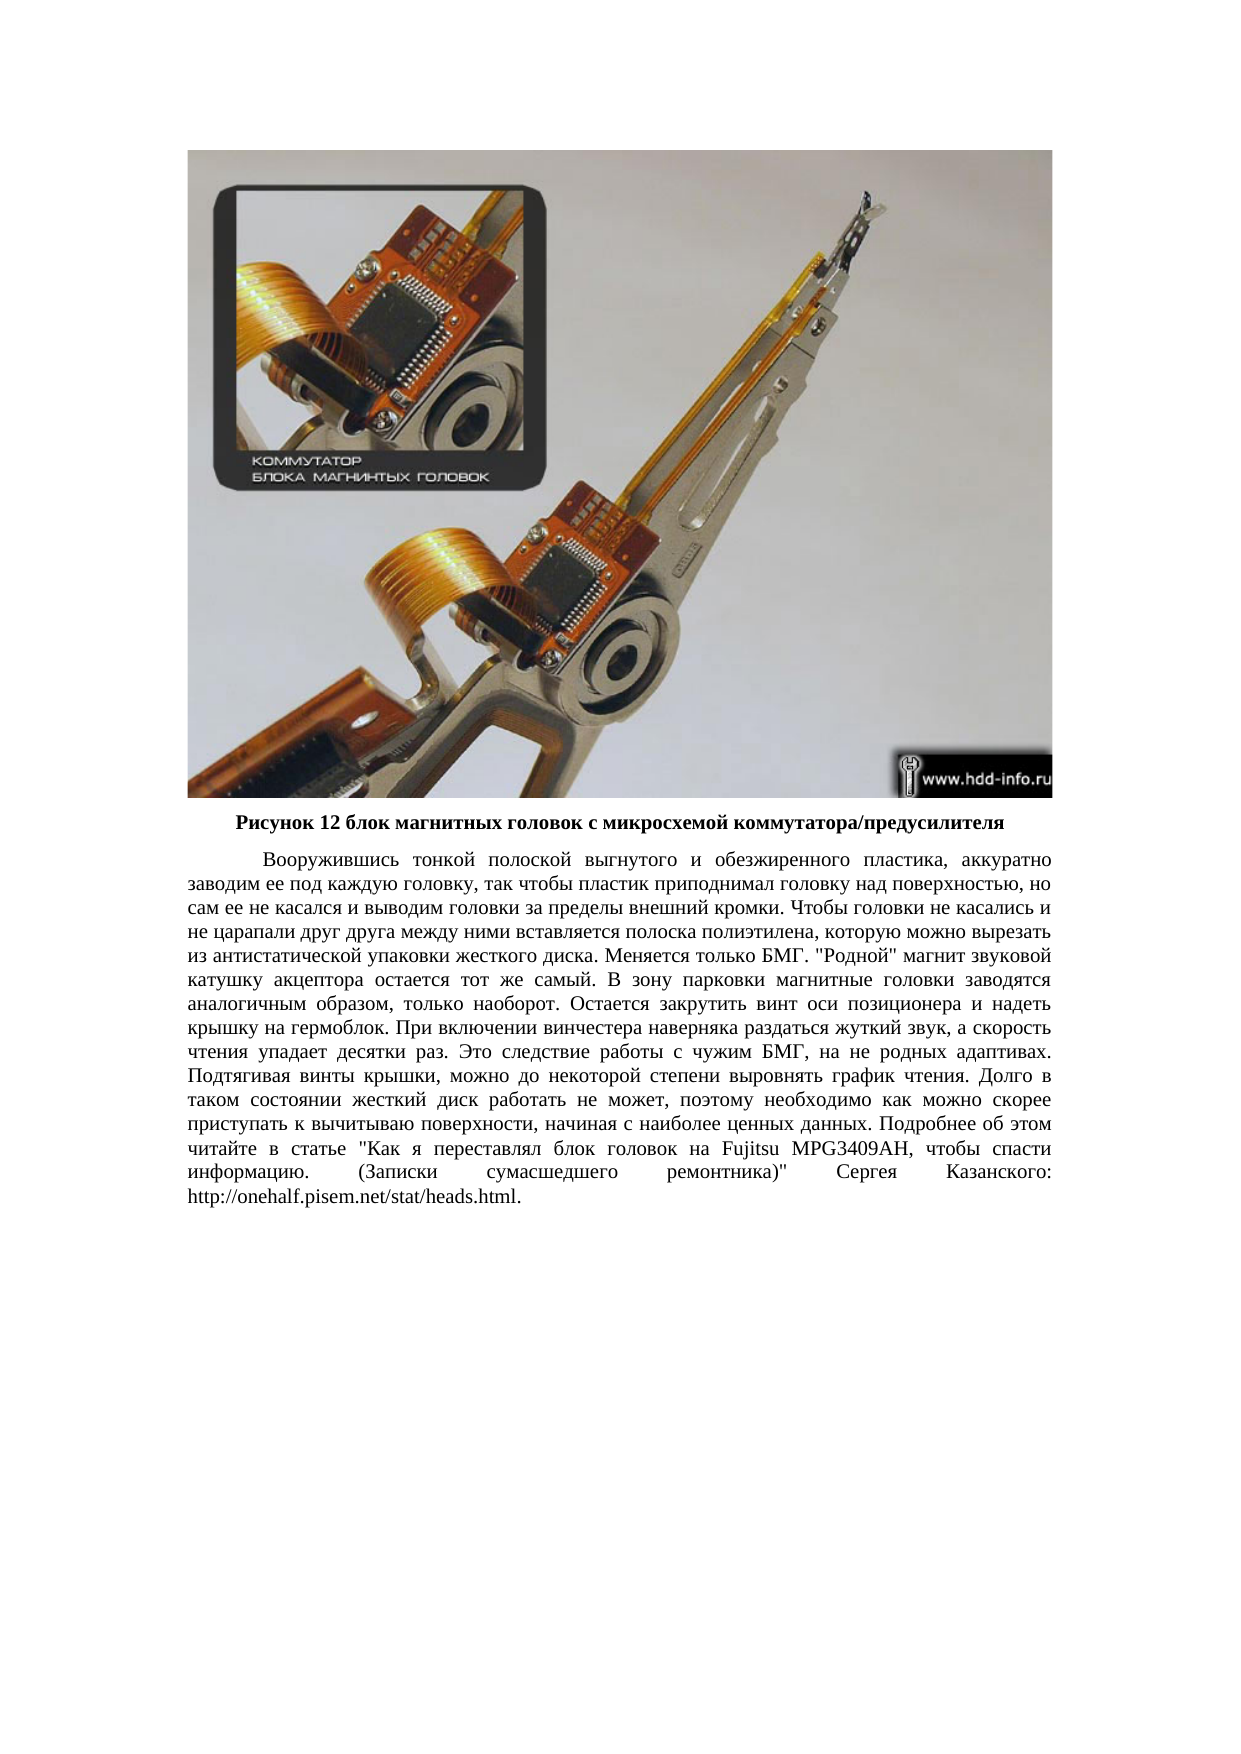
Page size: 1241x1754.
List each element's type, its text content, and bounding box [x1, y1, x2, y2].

text Вооружившись тонкой полоской выгнутого и обезжиренного пластика, аккуратно заводим ее под каждую головку, так чтобы пластик приподнимал головку над поверхностью, но сам ее не касался и выводим головки за пределы внешний кромки. Чтобы головки не касались и не царапали друг друга между ними вставляется полоска полиэтилена, которую можно вырезать из антистатической упаковки жесткого диска. Меняется только БМГ. "Родной" магнит звуковой катушку акцептора остается тот же самый. В зону парковки магнитные головки заводятся аналогичным образом, только наоборот. Остается закрутить винт оси позиционера и надеть крышку на гермоблок. При включении винчестера наверняка раздаться жуткий звук, а скорость чтения упадает десятки раз. Это следствие работы с чужим БМГ, на не родных адаптивах. Подтягивая винты крышки, можно до некоторой степени выровнять график чтения. Долго в таком состоянии жесткий диск работать не может, поэтому необходимо как можно скорее приступать к вычитываю поверхности, начиная с наиболее ценных данных. Подробнее об этом читайте в статье "Как я переставлял блок головок на Fujitsu MPG3409AH, чтобы спасти информацию. (Записки сумасшедшего ремонтника)" Сергея Казанского: http://onehalf.pisem.net/stat/heads.html. [187, 847, 1053, 1208]
picture [187, 150, 1053, 798]
text Рисунок 12 блок магнитных головок с микросхемой коммутатора/предусилителя [187, 810, 1053, 834]
